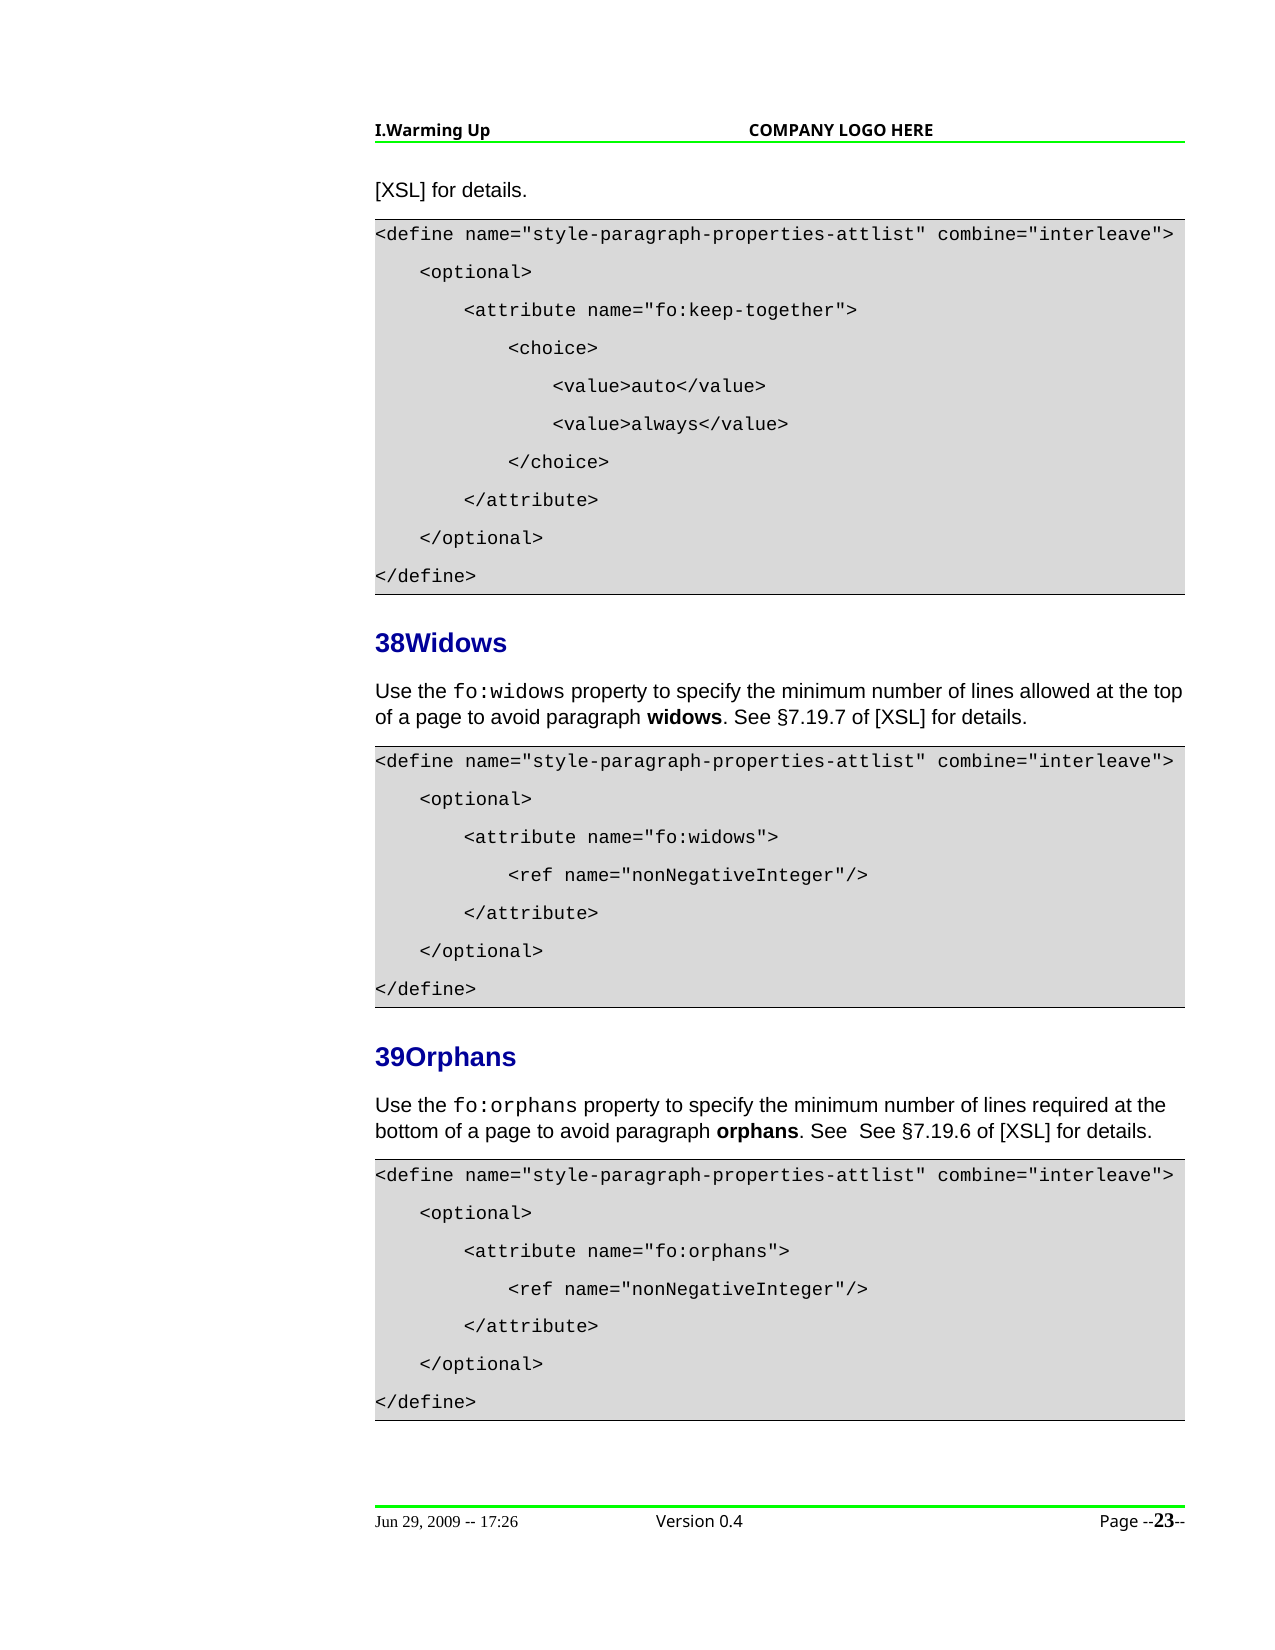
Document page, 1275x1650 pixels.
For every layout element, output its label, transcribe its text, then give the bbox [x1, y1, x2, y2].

text <choice> [375, 332, 1185, 360]
text <optional> [375, 1197, 1185, 1225]
text <ref name="nonNegativeInteger"/> [375, 859, 1185, 887]
text </choice> [375, 446, 1185, 474]
text <define name="style-paragraph-properties-attlist" combine="interleave"> [375, 747, 1185, 773]
text <optional> [375, 257, 1185, 284]
subtitle Orphans [375, 1041, 1185, 1072]
text Use the fo:widows property to specify the minimum number of lines allowed at the top of a page to avoid paragraph widows. See §7.19.7 of [XSL] for details. [375, 679, 1185, 729]
text </optional> [375, 1349, 1185, 1376]
text <attribute name="fo:keep-together"> [375, 294, 1185, 322]
text </attribute> [375, 1311, 1185, 1338]
text </attribute> [375, 484, 1185, 512]
text <ref name="nonNegativeInteger"/> [375, 1273, 1185, 1301]
text </define> [375, 1387, 1185, 1420]
text </optional> [375, 935, 1185, 963]
text [XSL] for details. [375, 178, 1185, 202]
text </attribute> [375, 897, 1185, 925]
text <attribute name="fo:widows"> [375, 822, 1185, 849]
text <define name="style-paragraph-properties-attlist" combine="interleave"> [375, 1160, 1185, 1187]
text </define> [375, 973, 1185, 1007]
text Use the fo:orphans property to specify the minimum number of lines required at the bottom of a page to avoid paragraph orphans. See See §7.19.6 of [XSL] for details. [375, 1093, 1185, 1142]
text <define name="style-paragraph-properties-attlist" combine="interleave"> [375, 220, 1185, 246]
text <attribute name="fo:orphans"> [375, 1235, 1185, 1263]
text <value>auto</value> [375, 370, 1185, 398]
subtitle Widows [375, 627, 1185, 658]
text <value>always</value> [375, 408, 1185, 436]
text </optional> [375, 522, 1185, 550]
text </define> [375, 560, 1185, 594]
text <optional> [375, 784, 1185, 811]
